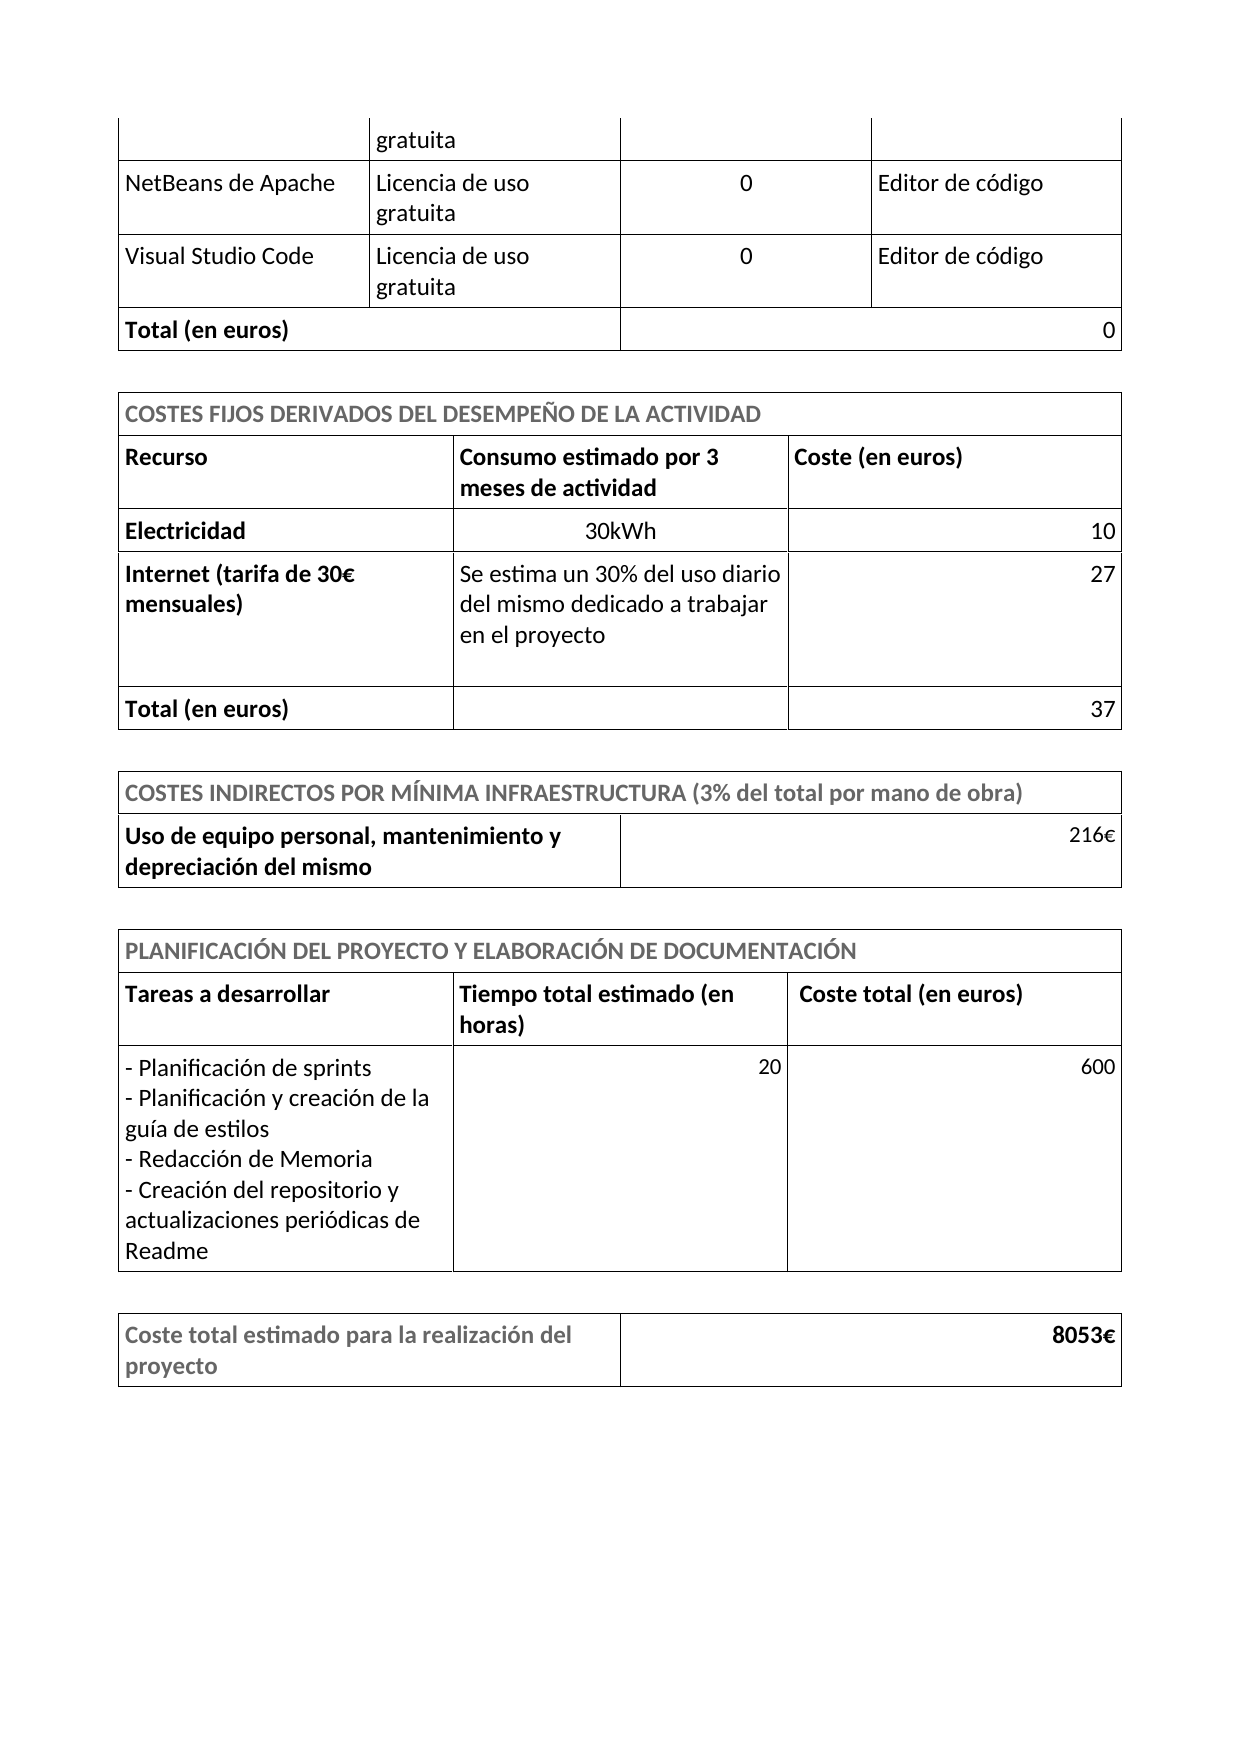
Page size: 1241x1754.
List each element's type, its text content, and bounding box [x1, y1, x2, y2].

table_cell Tareas a desarrollar [119, 973, 452, 1045]
table_cell [621, 118, 871, 160]
table_cell Consumo estimado por 3 meses de actividad [454, 436, 787, 508]
table_cell Total (en euros) [119, 308, 620, 350]
table_cell 27 [789, 553, 1121, 686]
table_cell Coste (en euros) [789, 436, 1121, 508]
table_cell Editor de código [872, 235, 1121, 307]
table_cell [872, 118, 1121, 160]
table_cell 10 [789, 509, 1121, 551]
table_cell 20 [454, 1046, 787, 1271]
table_cell Recurso [119, 436, 453, 508]
table_cell Coste total (en euros) [788, 973, 1121, 1045]
table_cell 37 [789, 687, 1121, 729]
table_header PLANIFICACIÓN DEL PROYECTO Y ELABORACIÓN DE DOCUMENTACIÓN [119, 930, 1121, 972]
table_cell 0 [621, 235, 871, 307]
table_cell 30kWh [454, 509, 787, 551]
table_header COSTES FIJOS DERIVADOS DEL DESEMPEÑO DE LA ACTIVIDAD [119, 393, 1121, 435]
table_header COSTES INDIRECTOS POR MÍNIMA INFRAESTRUCTURA (3% del total por mano de obra) [119, 772, 1121, 813]
table_cell Uso de equipo personal, mantenimiento y depreciación del mismo [119, 815, 620, 887]
table_cell 600 [788, 1046, 1121, 1271]
table_cell Electricidad [119, 509, 453, 551]
table_cell Total (en euros) [119, 687, 453, 729]
table_cell 0 [621, 308, 1121, 350]
table_cell Tiempo total estimado (en horas) [454, 973, 787, 1045]
table_header 8053€ [621, 1314, 1121, 1386]
table_cell Licencia de uso gratuita [370, 235, 620, 307]
table_cell Se estima un 30% del uso diario del mismo dedicado a trabajar en el proyecto [454, 553, 787, 686]
table_cell [454, 687, 787, 729]
table_cell Editor de código [872, 161, 1121, 234]
table_cell - Planificación de sprints - Planificación y creación de la guía de estilos - Redacción de Memoria - Creación del repositorio y actualizaciones periódicas de Readme [119, 1046, 452, 1271]
table_cell Licencia de uso gratuita [370, 161, 620, 234]
table_header Coste total estimado para la realización del proyecto [119, 1314, 620, 1386]
table_cell Visual Studio Code [119, 235, 369, 307]
table_cell 216€ [621, 815, 1121, 887]
table_cell 0 [621, 161, 871, 234]
table_cell gratuita [370, 118, 620, 160]
table_cell NetBeans de Apache [119, 161, 369, 234]
table_cell Internet (tarifa de 30€ mensuales) [119, 553, 453, 686]
table_cell [119, 118, 369, 160]
